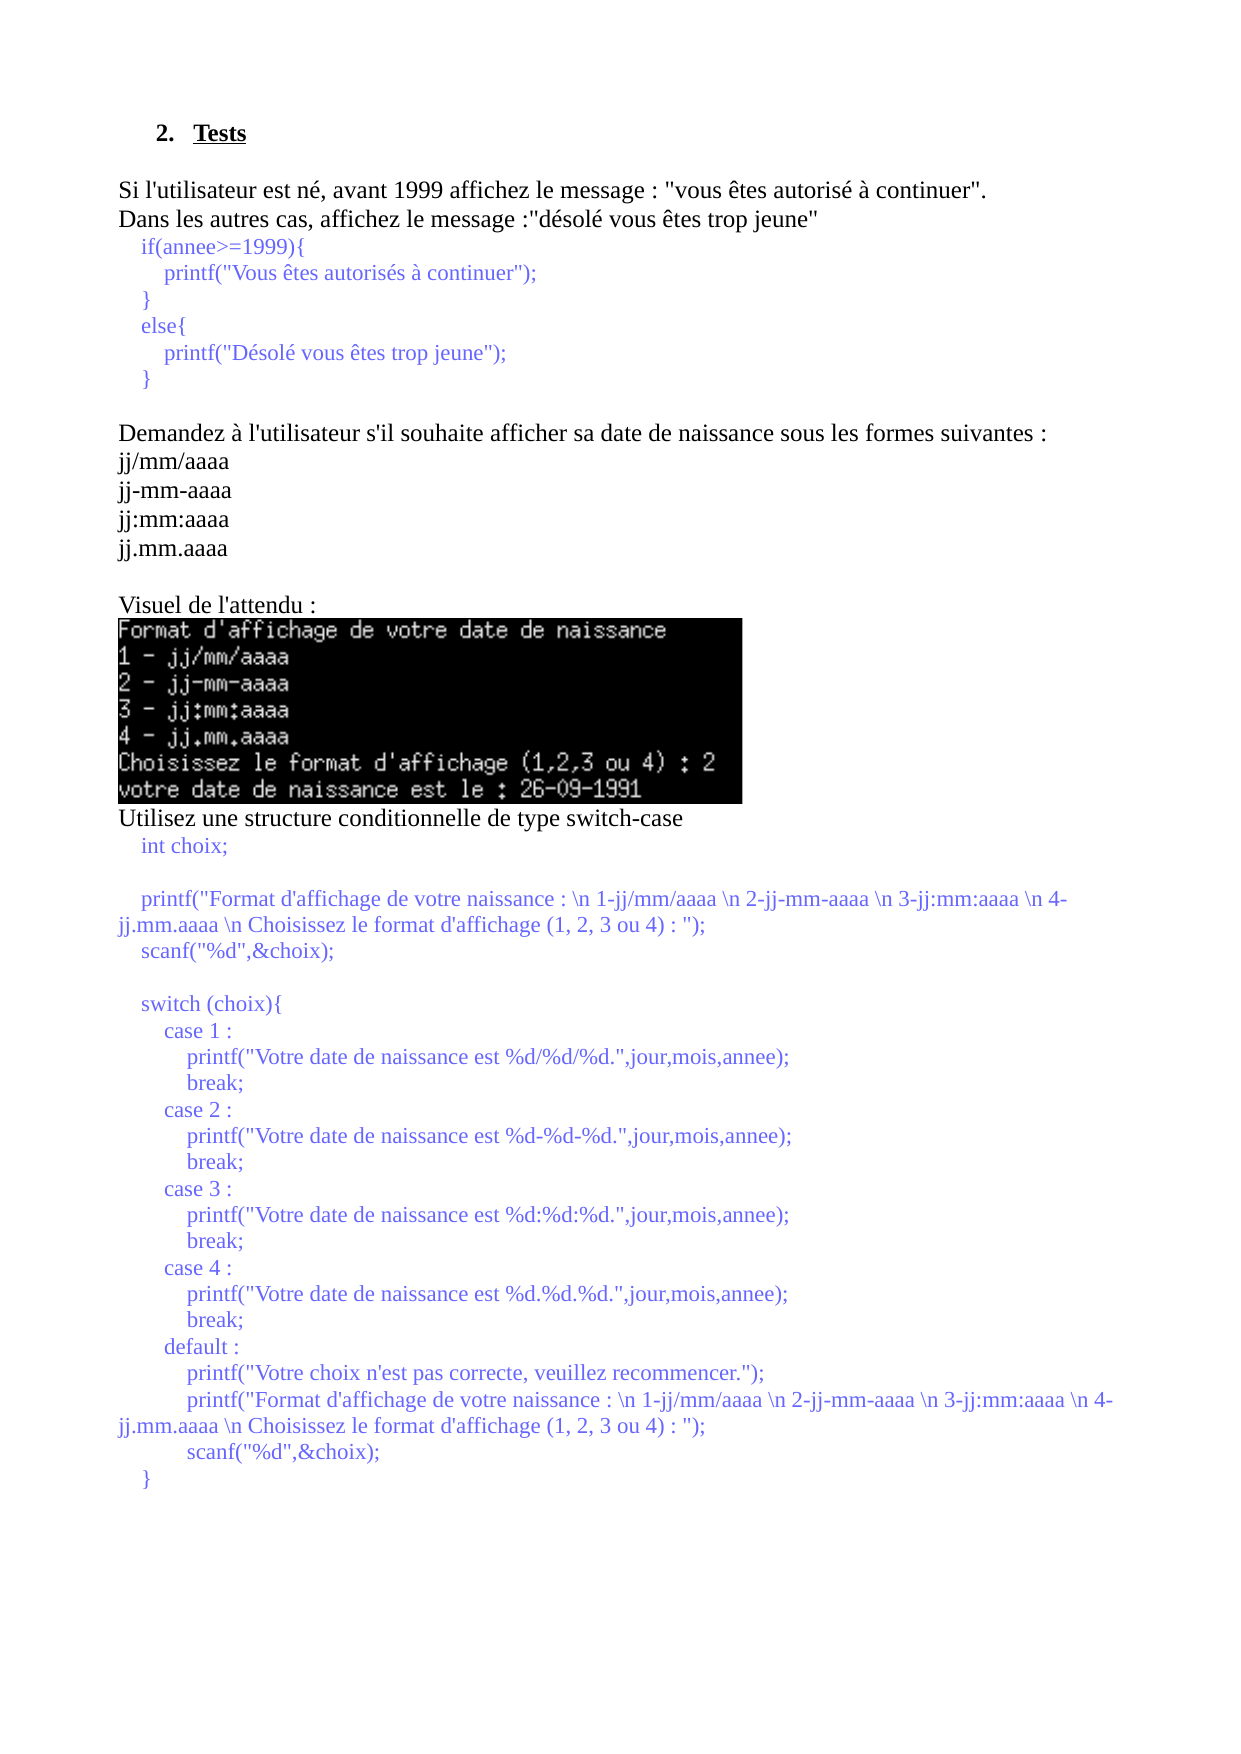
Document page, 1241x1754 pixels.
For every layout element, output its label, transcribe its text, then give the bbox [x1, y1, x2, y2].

text default : [118, 1333, 1122, 1359]
text Dans les autres cas, affichez le message :"désolé vous êtes trop jeune" [118, 204, 1122, 233]
text scanf("%d",&choix); [118, 1438, 1122, 1465]
text printf("Vous êtes autorisés à continuer"); [118, 259, 1122, 286]
text jj:mm:aaaa [118, 504, 1122, 533]
text jj.mm.aaaa [118, 533, 1122, 561]
text printf("Désolé vous êtes trop jeune"); [118, 338, 1122, 365]
text Utilisez une structure conditionnelle de type switch-case [118, 803, 1122, 832]
text jj-mm-aaaa [118, 475, 1122, 504]
text break; [118, 1148, 1122, 1175]
text } [118, 286, 1122, 312]
text case 3 : [118, 1175, 1122, 1201]
text printf("Format d'affichage de votre naissance : \n 1-jj/mm/aaaa \n 2-jj-mm-aaaa \n 3-jj:mm:aaaa \n 4-jj.mm.aaaa \n Choisissez le format d'affichage (1, 2, 3 ou 4) : "); [118, 1386, 1122, 1438]
text printf("Votre choix n'est pas correcte, veuillez recommencer."); [118, 1359, 1122, 1386]
text printf("Format d'affichage de votre naissance : \n 1-jj/mm/aaaa \n 2-jj-mm-aaaa \n 3-jj:mm:aaaa \n 4-jj.mm.aaaa \n Choisissez le format d'affichage (1, 2, 3 ou 4) : "); [118, 885, 1122, 938]
text Si l'utilisateur est né, avant 1999 affichez le message : "vous êtes autorisé à continuer". [118, 176, 1122, 204]
text scanf("%d",&choix); [118, 938, 1122, 964]
text Demandez à l'utilisateur s'il souhaite afficher sa date de naissance sous les formes suivantes : [118, 418, 1122, 446]
text printf("Votre date de naissance est %d-%d-%d.",jour,mois,annee); [118, 1122, 1122, 1148]
text case 2 : [118, 1096, 1122, 1122]
text jj/mm/aaaa [118, 446, 1122, 475]
picture [118, 618, 743, 804]
text printf("Votre date de naissance est %d:%d:%d.",jour,mois,annee); [118, 1201, 1122, 1227]
text case 4 : [118, 1254, 1122, 1280]
text break; [118, 1069, 1122, 1096]
text switch (choix){ [118, 990, 1122, 1017]
text printf("Votre date de naissance est %d.%d.%d.",jour,mois,annee); [118, 1280, 1122, 1307]
text else{ [118, 312, 1122, 338]
text break; [118, 1307, 1122, 1333]
text break; [118, 1227, 1122, 1254]
text if(annee>=1999){ [118, 233, 1122, 259]
text } [118, 1465, 1122, 1491]
text Visuel de l'attendu : [118, 590, 1122, 619]
text } [118, 365, 1122, 391]
text printf("Votre date de naissance est %d/%d/%d.",jour,mois,annee); [118, 1043, 1122, 1069]
list Tests [156, 118, 1122, 147]
text int choix; [118, 832, 1122, 858]
text case 1 : [118, 1017, 1122, 1043]
